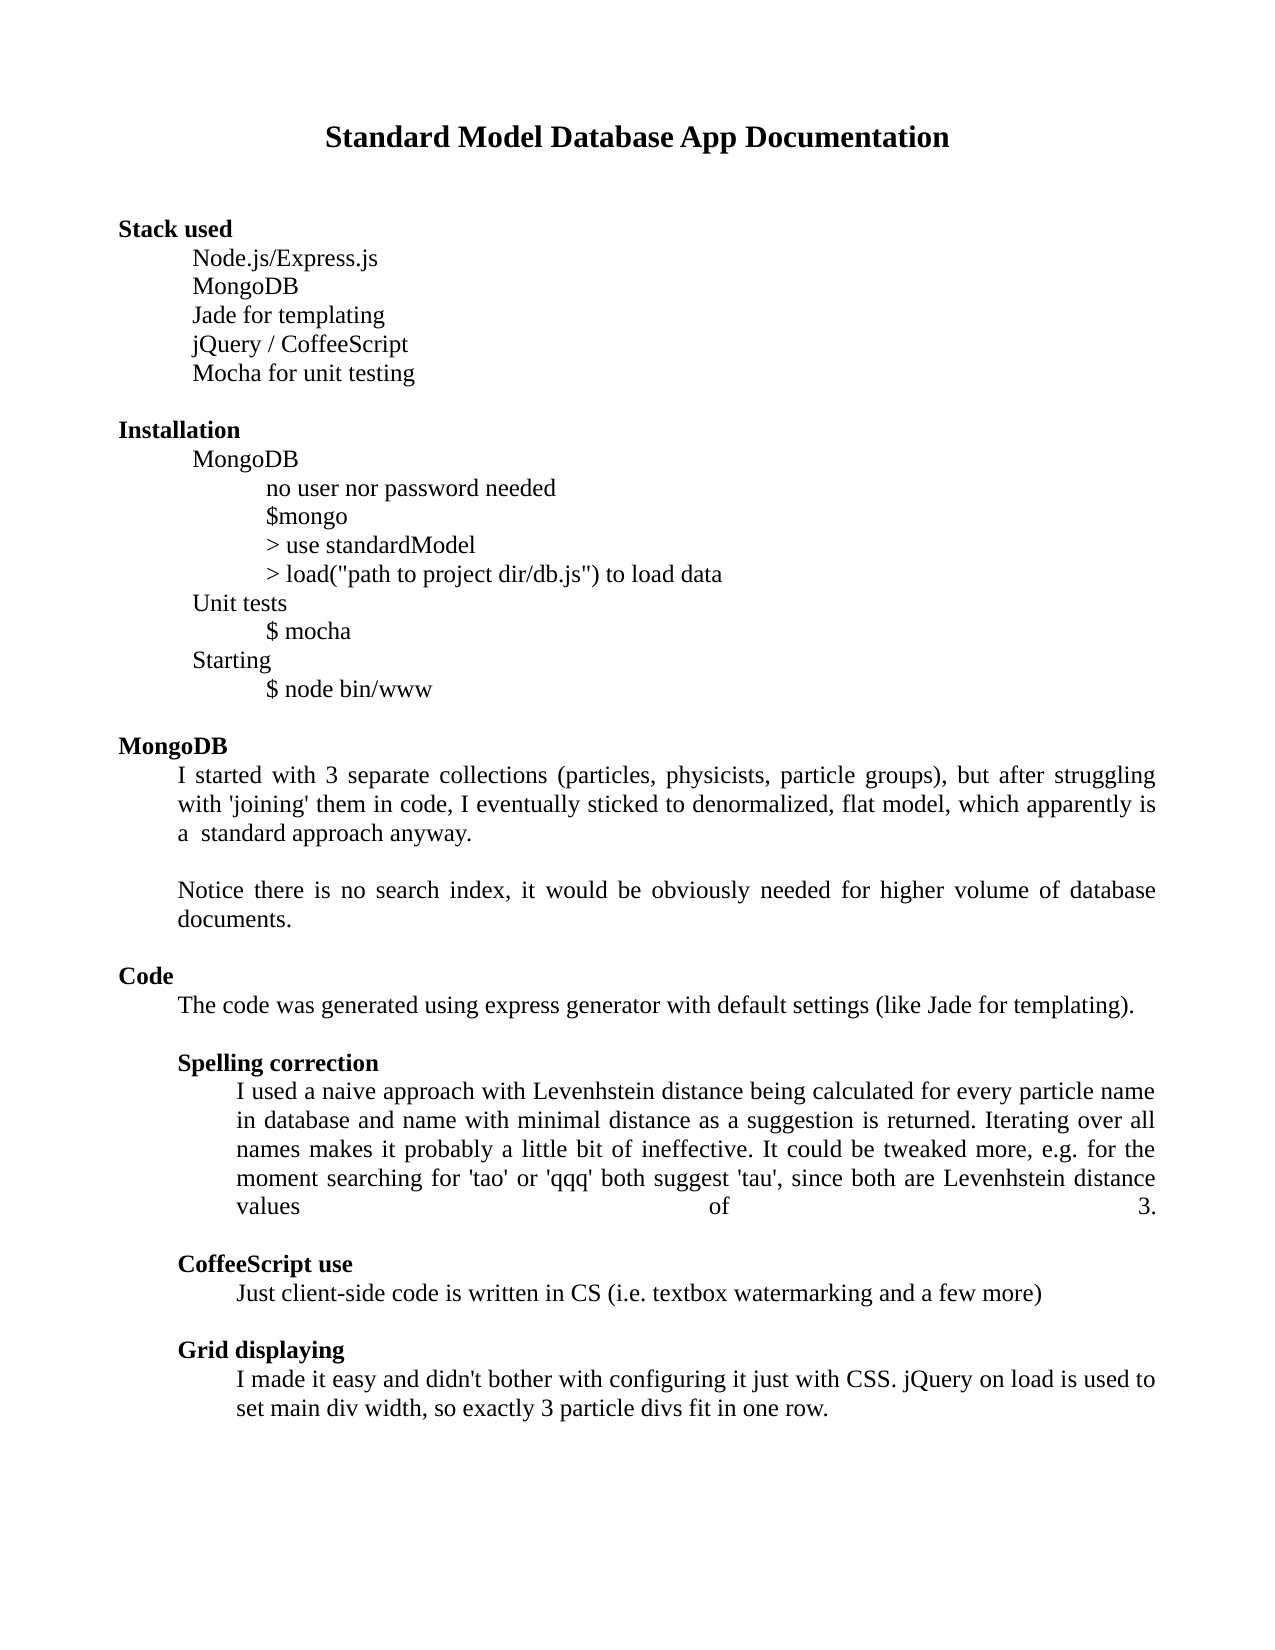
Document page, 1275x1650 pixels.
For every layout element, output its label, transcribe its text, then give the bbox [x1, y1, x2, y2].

text Node.js/Express.js MongoDB [118, 243, 1157, 300]
text Jade for templating [118, 300, 1157, 329]
text Spelling correction [177, 1048, 1157, 1076]
text > load("path to project dir/db.js") to load data [118, 559, 1157, 588]
text I used a naive approach with Levenhstein distance being calculated for every particle name in database and name with minimal distance as a suggestion is returned. Iterating over all names makes it probably a little bit of ineffective. It could be tweaked more, e.g. for the moment searching for 'tao' or 'qqq' both suggest 'tau', since both are Levenhstein distance values of 3. [236, 1076, 1157, 1249]
text The code was generated using express generator with default settings (like Jade for templating). [177, 990, 1157, 1019]
text Standard Model Database App Documentation [118, 118, 1157, 154]
text MongoDB [118, 731, 1157, 760]
text Just client-side code is written in CS (i.e. textbox watermarking and a few more) [236, 1278, 1157, 1306]
text $mongo > use standardModel [118, 501, 1157, 559]
text Starting [118, 645, 1157, 674]
text I started with 3 separate collections (particles, physicists, particle groups), but after struggling with 'joining' them in code, I eventually sticked to denormalized, flat model, which apparently is a standard approach anyway. [177, 760, 1157, 846]
text no user nor password needed [118, 473, 1157, 501]
text $ mocha [118, 616, 1157, 645]
text Code [118, 961, 1157, 990]
text Grid displaying [177, 1335, 1157, 1364]
text I made it easy and didn't bother with configuring it just with CSS. jQuery on load is used to set main div width, so exactly 3 particle divs fit in one row. [236, 1364, 1157, 1421]
text MongoDB [118, 444, 1157, 473]
text Unit tests [118, 588, 1157, 616]
text Stack used [118, 214, 1157, 243]
text Notice there is no search index, it would be obviously needed for higher volume of database documents. [177, 875, 1157, 933]
text Mocha for unit testing [118, 358, 1157, 386]
text CoffeeScript use [177, 1249, 1157, 1278]
text Installation [118, 415, 1157, 444]
text jQuery / CoffeeScript [118, 329, 1157, 358]
text $ node bin/www [118, 674, 1157, 703]
